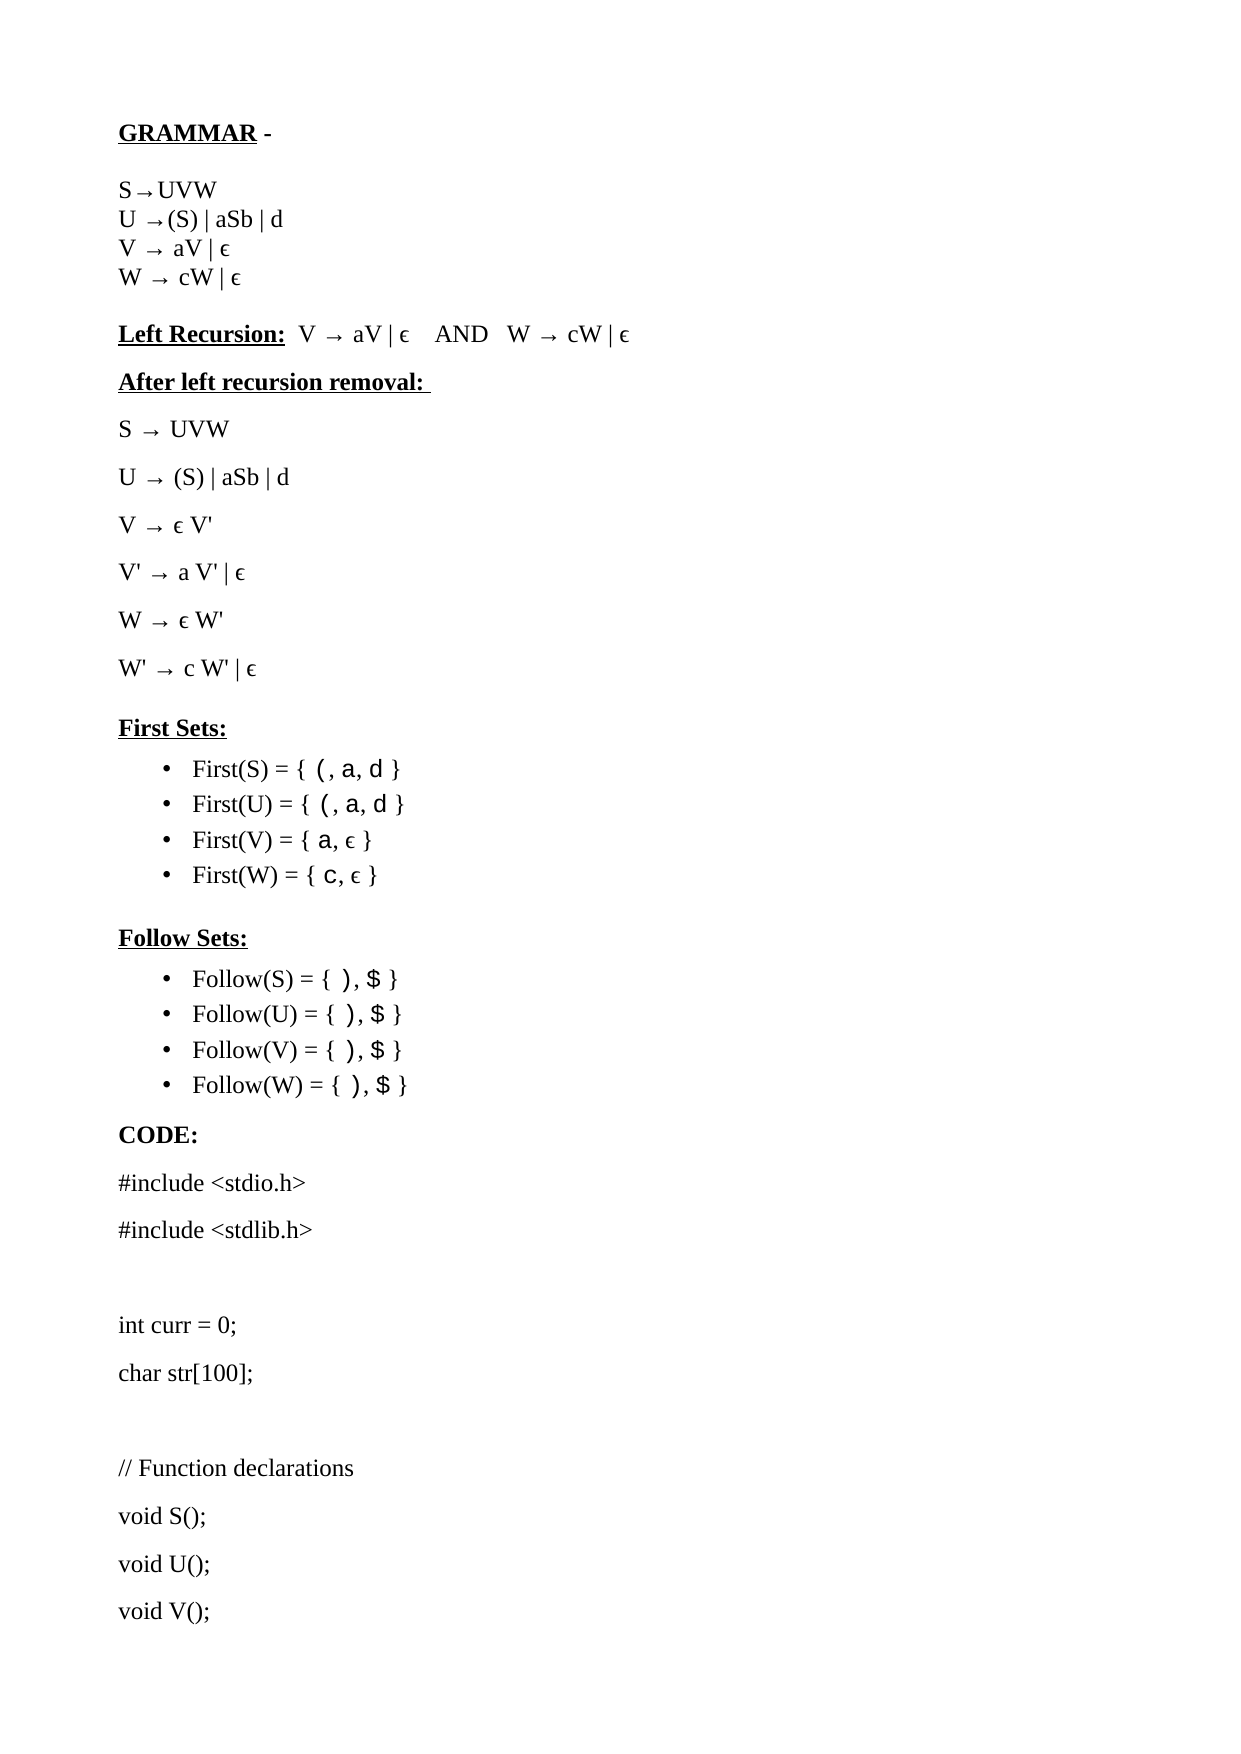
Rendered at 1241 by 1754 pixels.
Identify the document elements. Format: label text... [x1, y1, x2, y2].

list First(W) = { c, ϵ } [162, 860, 1122, 891]
text #include <stdlib.h> [118, 1215, 1122, 1244]
text W' → c W' | ϵ [118, 653, 1122, 681]
text #include <stdio.h> [118, 1168, 1122, 1197]
text GRAMMAR - [118, 118, 1122, 147]
text CODE: [118, 1120, 1122, 1149]
text int curr = 0; [118, 1311, 1122, 1339]
text S → UVW [118, 414, 1122, 443]
list Follow(W) = { ), $ } [162, 1070, 1122, 1101]
text V → aV | ϵ [118, 233, 1122, 262]
subtitle First Sets: [118, 713, 1122, 741]
list Follow(U) = { ), $ } [162, 999, 1122, 1030]
text U →(S) | aSb | d [118, 204, 1122, 233]
list First(S) = { (, a, d } [162, 754, 1122, 785]
text void S(); [118, 1501, 1122, 1530]
text void V(); [118, 1596, 1122, 1625]
text V → ϵ V' [118, 510, 1122, 538]
list Follow(V) = { ), $ } [162, 1035, 1122, 1066]
text void U(); [118, 1549, 1122, 1577]
text U → (S) | aSb | d [118, 462, 1122, 491]
text Left Recursion: V → aV | ϵ AND W → cW | ϵ [118, 319, 1122, 348]
text // Function declarations [118, 1453, 1122, 1482]
text W → ϵ W' [118, 605, 1122, 634]
list First(V) = { a, ϵ } [162, 825, 1122, 856]
subtitle Follow Sets: [118, 923, 1122, 951]
text S→UVW [118, 176, 1122, 204]
text W → cW | ϵ [118, 262, 1122, 291]
text char str[100]; [118, 1358, 1122, 1387]
list First(U) = { (, a, d } [162, 789, 1122, 820]
text V' → a V' | ϵ [118, 557, 1122, 586]
list Follow(S) = { ), $ } [162, 964, 1122, 995]
text After left recursion removal: [118, 367, 1122, 396]
